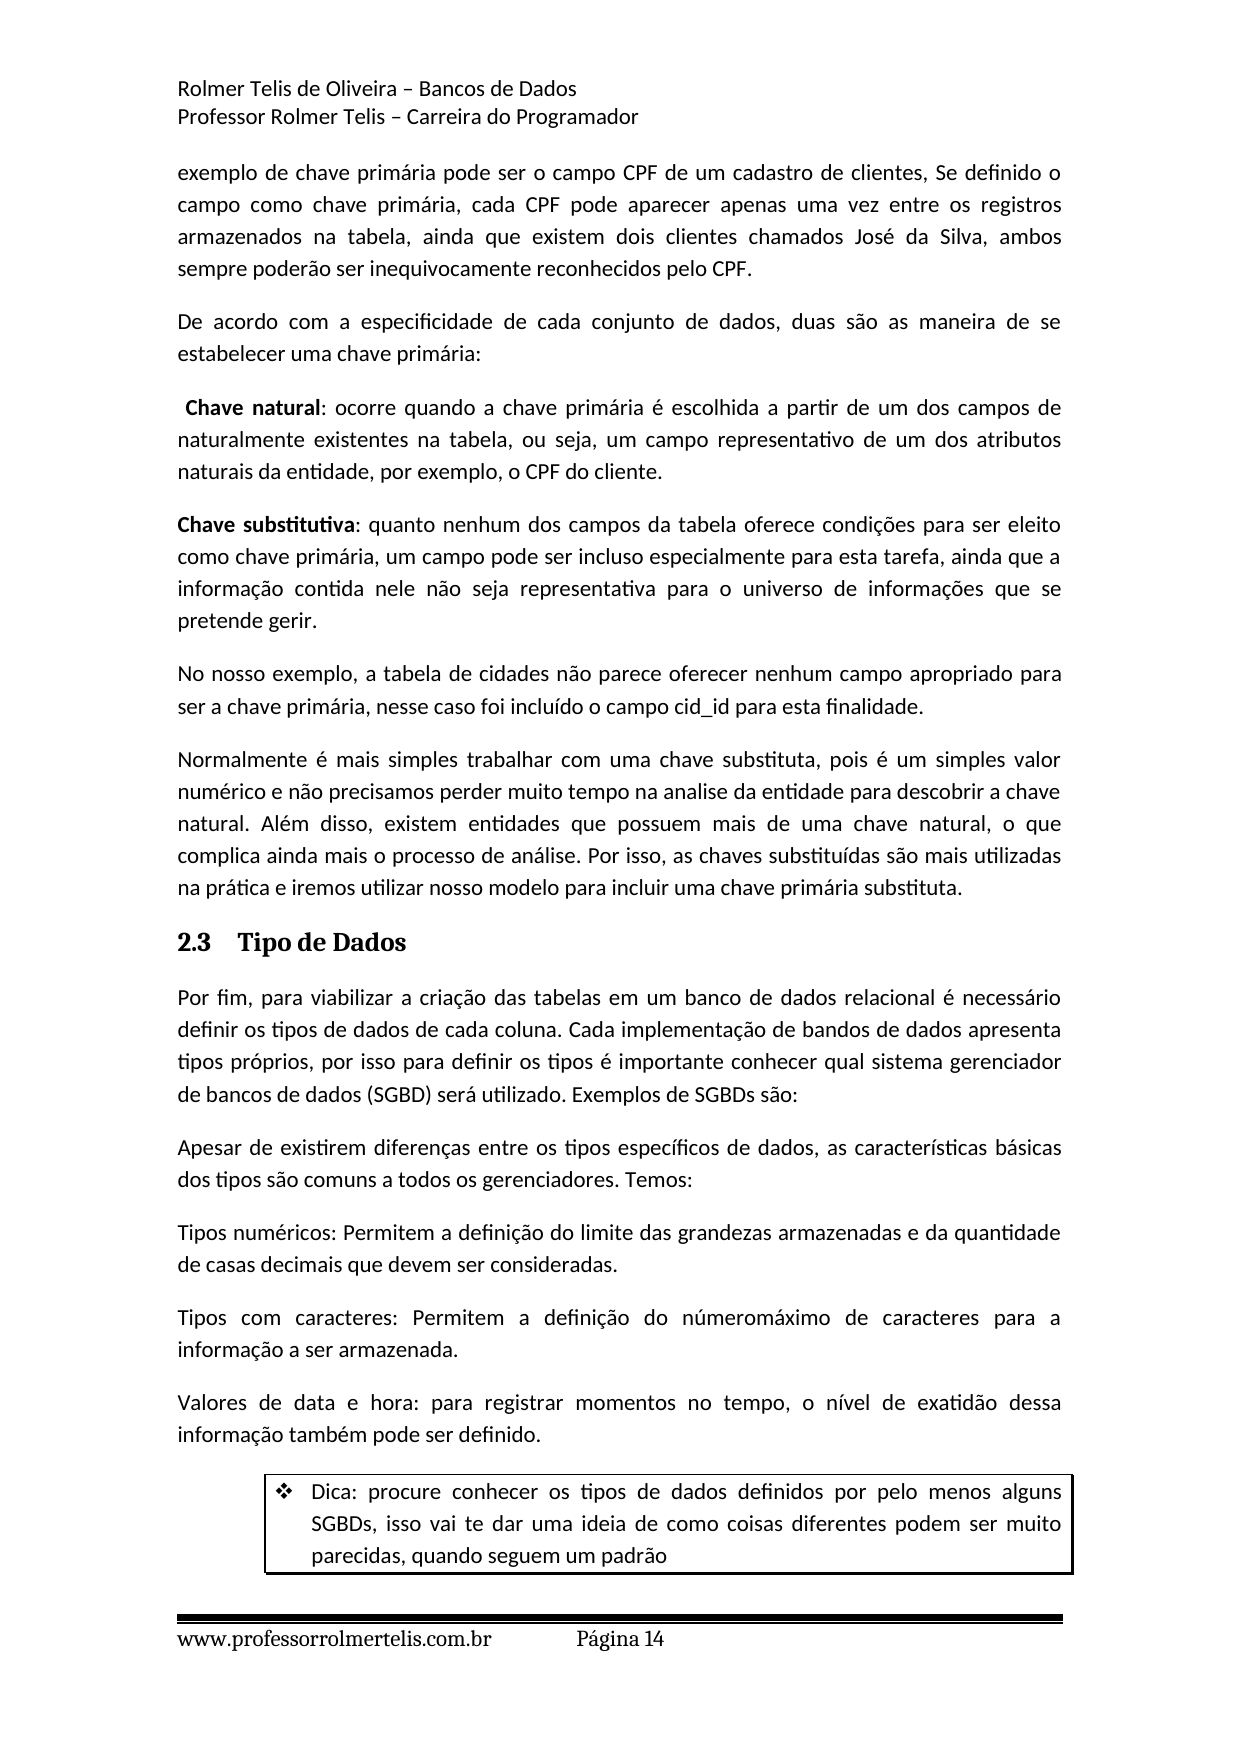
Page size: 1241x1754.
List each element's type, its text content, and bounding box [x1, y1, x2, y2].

list Dica: procure conhecer os tipos de dados definidos por pelo menos alguns SGBDs, isso vai te dar uma ideia de como coisas diferentes podem ser muito parecidas, quando seguem um padrão [266, 1475, 1071, 1572]
text Chave natural: ocorre quando a chave primária é escolhida a partir de um dos campos de naturalmente existentes na tabela, ou seja, um campo representativo de um dos atributos naturais da entidade, por exemplo, o CPF do cliente. [177, 393, 1063, 485]
text Apesar de existirem diferenças entre os tipos específicos de dados, as características básicas dos tipos são comuns a todos os gerenciadores. Temos: [177, 1133, 1063, 1193]
text Tipos numéricos: Permitem a definição do limite das grandezas armazenadas e da quantidade de casas decimais que devem ser consideradas. [177, 1218, 1063, 1278]
text Normalmente é mais simples trabalhar com uma chave substituta, pois é um simples valor numérico e não precisamos perder muito tempo na analise da entidade para descobrir a chave natural. Além disso, existem entidades que possuem mais de uma chave natural, o que complica ainda mais o processo de análise. Por isso, as chaves substituídas são mais utilizadas na prática e iremos utilizar nosso modelo para incluir uma chave primária substituta. [177, 745, 1063, 902]
subtitle Tipo de Dados [177, 927, 1063, 958]
text Valores de data e hora: para registrar momentos no tempo, o nível de exatidão dessa informação também pode ser definido. [177, 1388, 1063, 1448]
text exemplo de chave primária pode ser o campo CPF de um cadastro de clientes, Se definido o campo como chave primária, cada CPF pode aparecer apenas uma vez entre os registros armazenados na tabela, ainda que existem dois clientes chamados José da Silva, ambos sempre poderão ser inequivocamente reconhecidos pelo CPF. [177, 158, 1063, 282]
text Por fim, para viabilizar a criação das tabelas em um banco de dados relacional é necessário definir os tipos de dados de cada coluna. Cada implementação de bandos de dados apresenta tipos próprios, por isso para definir os tipos é importante conhecer qual sistema gerenciador de bancos de dados (SGBD) será utilizado. Exemplos de SGBDs são: [177, 983, 1063, 1108]
text Tipos com caracteres: Permitem a definição do númeromáximo de caracteres para a informação a ser armazenada. [177, 1303, 1063, 1363]
text De acordo com a especificidade de cada conjunto de dados, duas são as maneira de se estabelecer uma chave primária: [177, 307, 1063, 368]
text Chave substitutiva: quanto nenhum dos campos da tabela oferece condições para ser eleito como chave primária, um campo pode ser incluso especialmente para esta tarefa, ainda que a informação contida nele não seja representativa para o universo de informações que se pretende gerir. [177, 510, 1063, 634]
text No nosso exemplo, a tabela de cidades não parece oferecer nenhum campo apropriado para ser a chave primária, nesse caso foi incluído o campo cid_id para esta finalidade. [177, 659, 1063, 720]
